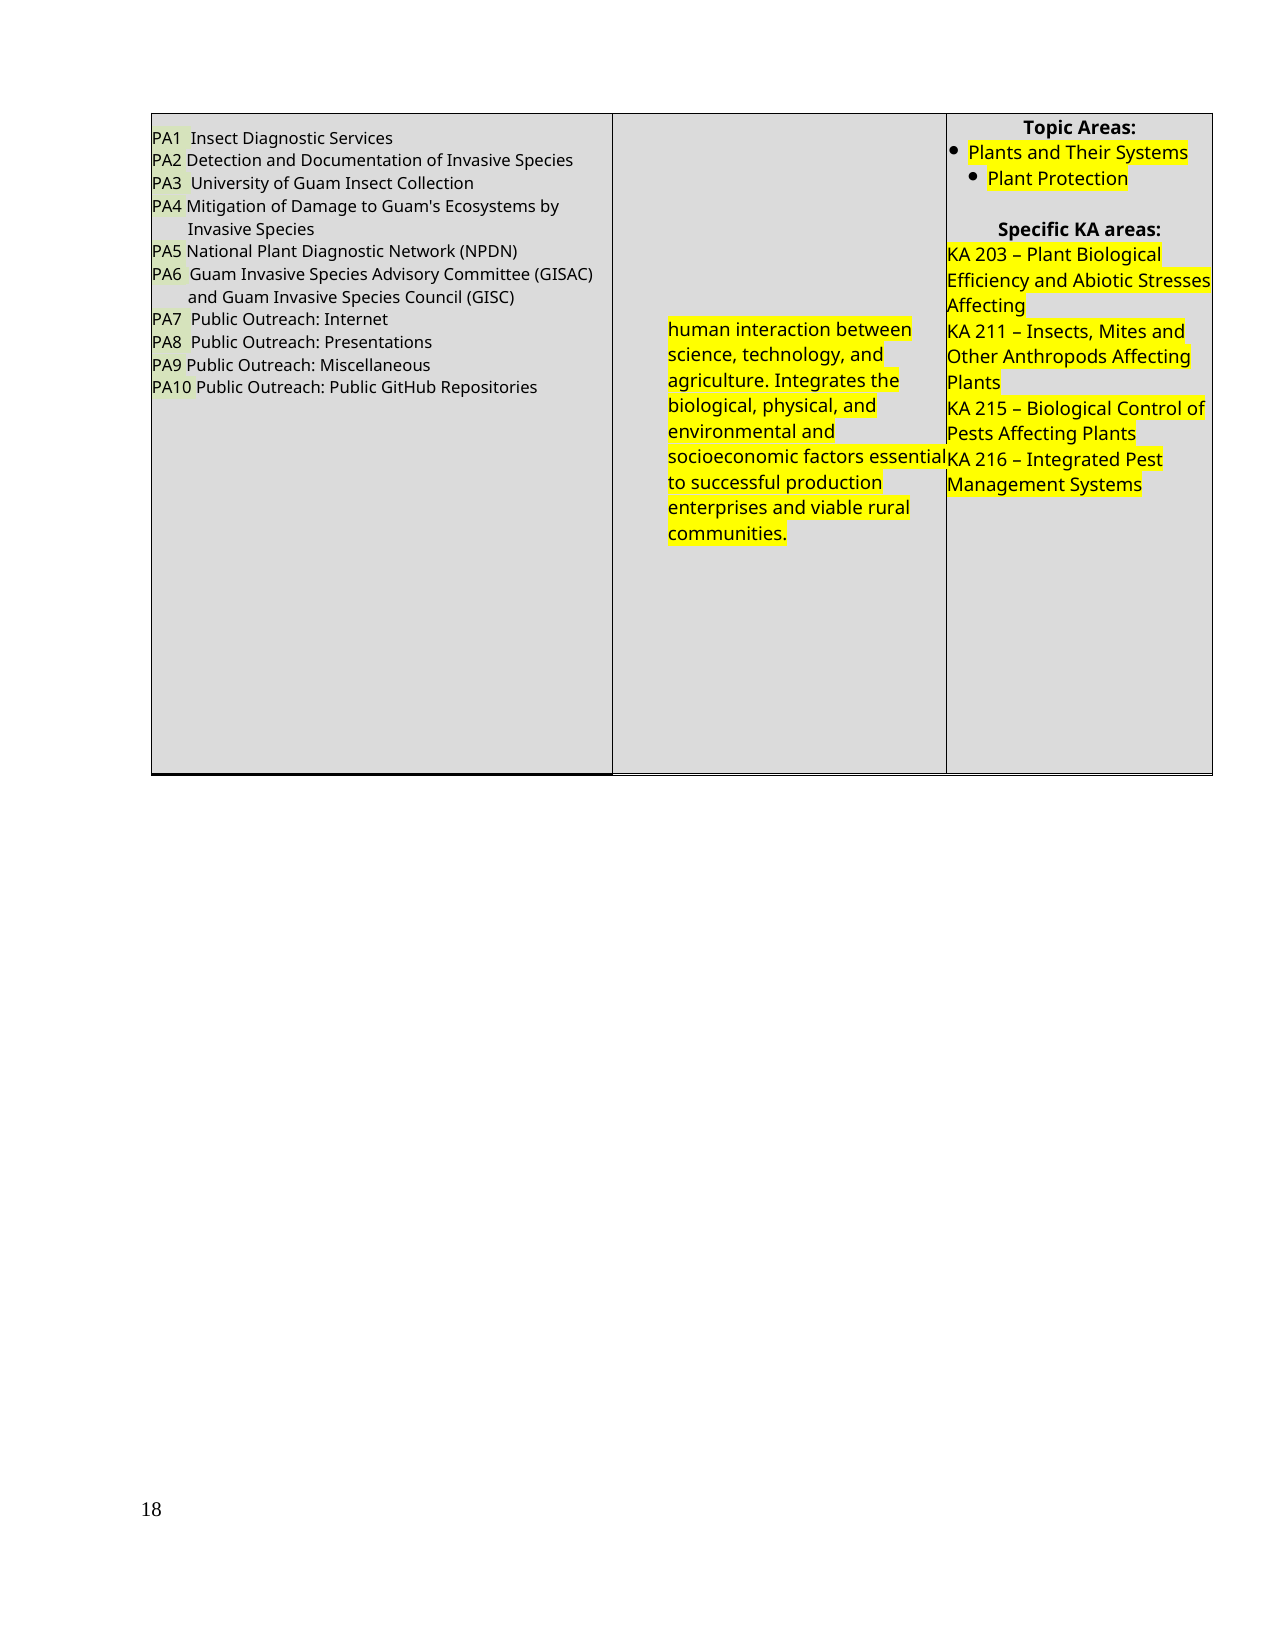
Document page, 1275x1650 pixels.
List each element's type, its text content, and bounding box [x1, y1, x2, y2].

table_cell Topic Areas: Plants and Their Systems Plant Protection Specific KA areas: KA 203 – Plant Biological Efficiency and Abiotic Stresses Affecting KA 211 – Insects, Mites and Other Anthropods Affecting Plants KA 215 – Biological Control of Pests Affecting Plants KA 216 – Integrated Pest Management Systems [947, 114, 1212, 773]
table_cell PA1 Insect Diagnostic Services PA2 Detection and Documentation of Invasive Species PA3 University of Guam Insect Collection PA4 Mitigation of Damage to Guam's Ecosystems by Invasive Species PA5 National Plant Diagnostic Network (NPDN) PA6 Guam Invasive Species Advisory Committee (GISAC) and Guam Invasive Species Council (GISC) PA7 Public Outreach: Internet PA8 Public Outreach: Presentations PA9 Public Outreach: Miscellaneous PA10 Public Outreach: Public GitHub Repositories [152, 114, 612, 773]
table_cell human interaction between science, technology, and agriculture. Integrates the biological, physical, and environmental and socioeconomic factors essential to successful production enterprises and viable rural communities. [613, 114, 946, 773]
